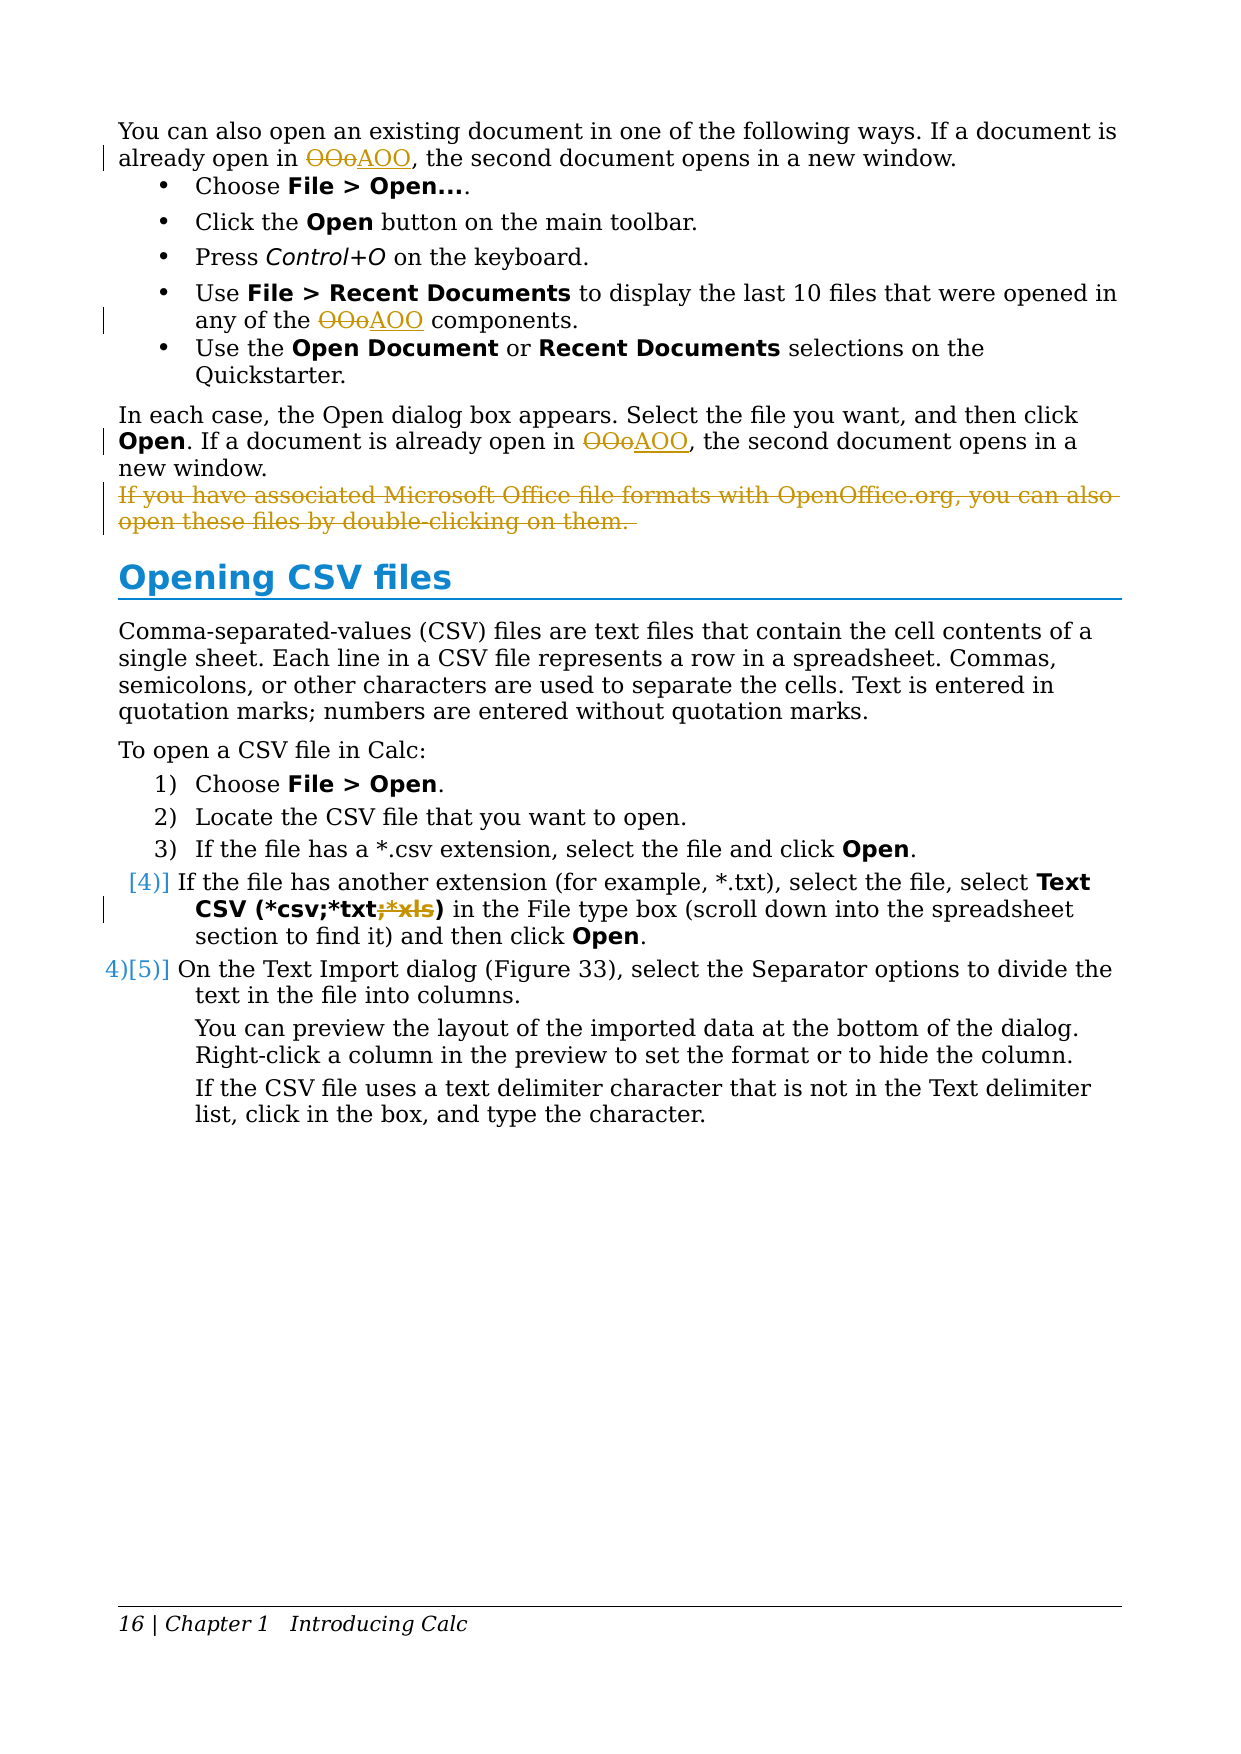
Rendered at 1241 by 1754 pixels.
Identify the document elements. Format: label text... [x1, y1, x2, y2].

list On the Text Import dialog (Figure 33), select the Separator options to divide the text in the file into columns. [177, 956, 1122, 1009]
subtitle Opening CSV files [118, 559, 1122, 598]
list You can preview the layout of the imported data at the bottom of the dialog. Right-click a column in the preview to set the format or to hide the column. [177, 1015, 1122, 1069]
list Press Control+O on the keyboard. [156, 242, 1122, 271]
list Choose File > Open.... [156, 171, 1122, 201]
list If the file has a *.csv extension, select the file and click Open. [177, 837, 1122, 863]
text Comma-separated-values (CSV) files are text files that contain the cell contents of a single sheet. Each line in a CSV file represents a row in a spreadsheet. Commas, semicolons, or other characters are used to separate the cells. Text is entered in quotation marks; numbers are entered without quotation marks. [118, 618, 1122, 725]
list Click the Open button on the main toolbar. [156, 207, 1122, 236]
list If the file has another extension (for example, *.txt), select the file, select Text CSV (*csv;*txt) in the File type box (scroll down into the spreadsheet section to find it) and then click Open. [177, 869, 1122, 949]
text In each case, the Open dialog box appears. Select the file you want, and then click Open. If a document is already open in AOO, the second document opens in a new window. [118, 402, 1122, 482]
list Use the Open Document or Recent Documents selections on the Quickstarter. [156, 333, 1122, 389]
list You can also open an existing document in one of the following ways. If a document is already open in AOO, the second document opens in a new window. [118, 118, 1122, 171]
list To open a CSV file in Calc: [118, 738, 1122, 764]
list Choose File > Open. [177, 771, 1122, 797]
list If the CSV file uses a text delimiter character that is not in the Text delimiter list, click in the box, and type the character. [177, 1075, 1122, 1128]
list Locate the CSV file that you want to open. [177, 804, 1122, 830]
list Use File > Recent Documents to display the last 10 files that were opened in any of the AOO components. [156, 278, 1122, 333]
